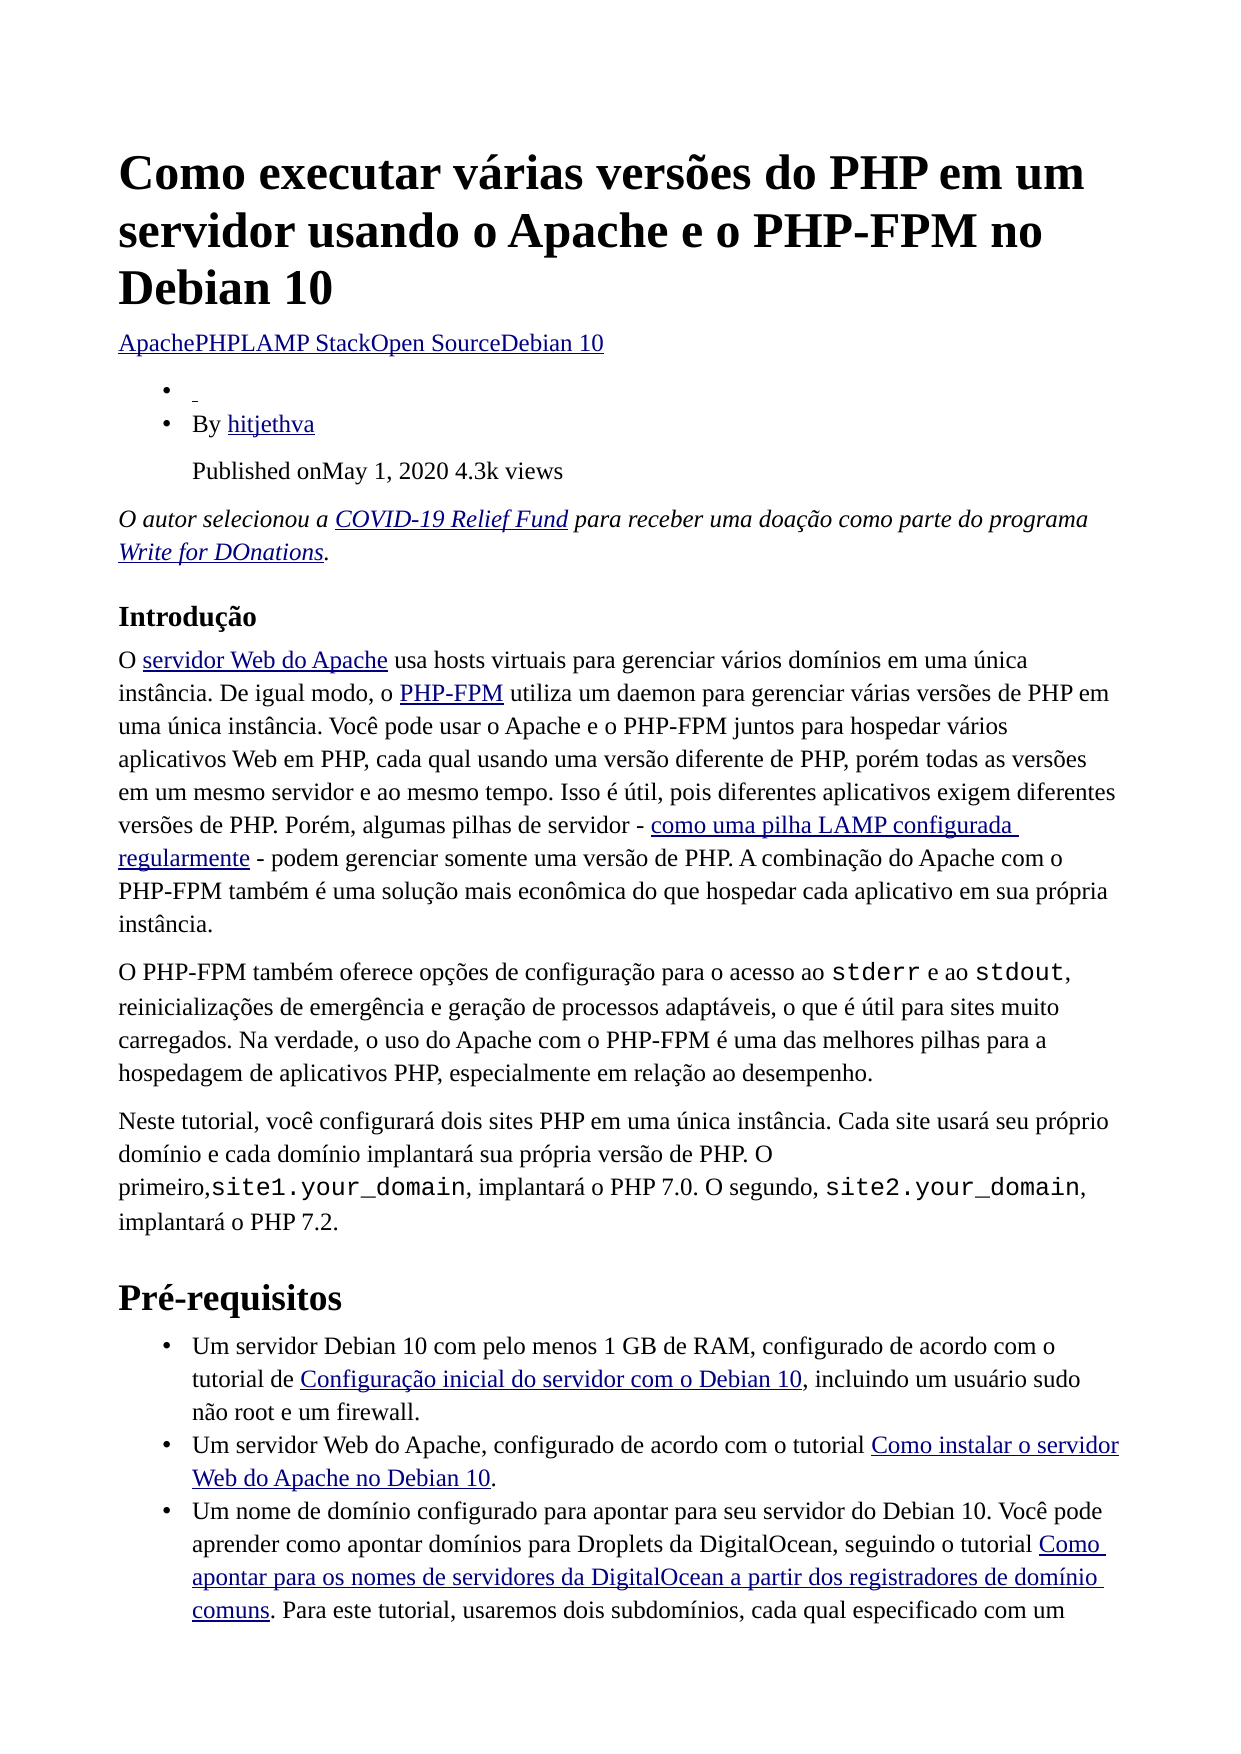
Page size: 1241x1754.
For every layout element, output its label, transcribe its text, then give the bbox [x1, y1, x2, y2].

list Published onMay 1, 2020 4.3k views [162, 456, 1122, 485]
subtitle Como executar várias versões do PHP em um servidor usando o Apache e o PHP-FPM no Debian 10 [118, 143, 1122, 316]
text O servidor Web do Apache usa hosts virtuais para gerenciar vários domínios em uma única instância. De igual modo, o PHP-FPM utiliza um daemon para gerenciar várias versões de PHP em uma única instância. Você pode usar o Apache e o PHP-FPM juntos para hospedar vários aplicativos Web em PHP, cada qual usando uma versão diferente de PHP, porém todas as versões em um mesmo servidor e ao mesmo tempo. Isso é útil, pois diferentes aplicativos exigem diferentes versões de PHP. Porém, algumas pilhas de servidor - como uma pilha LAMP configurada regularmente - podem gerenciar somente uma versão de PHP. A combinação do Apache com o PHP-FPM também é uma solução mais econômica do que hospedar cada aplicativo em sua própria instância. [118, 645, 1122, 938]
list Um servidor Debian 10 com pelo menos 1 GB de RAM, configurado de acordo com o tutorial de Configuração inicial do servidor com o Debian 10, incluindo um usuário sudo não root e um firewall. [162, 1331, 1122, 1426]
text Neste tutorial, você configurará dois sites PHP em uma única instância. Cada site usará seu próprio domínio e cada domínio implantará sua própria versão de PHP. O primeiro,site1.your_domain, implantará o PHP 7.0. O segundo, site2.your_domain, implantará o PHP 7.2. [118, 1106, 1122, 1236]
list By hitjethva [162, 409, 1122, 437]
list Um nome de domínio configurado para apontar para seu servidor do Debian 10. Você pode aprender como apontar domínios para Droplets da DigitalOcean, seguindo o tutorial Como apontar para os nomes de servidores da DigitalOcean a partir dos registradores de domínio comuns. Para este tutorial, usaremos dois subdomínios, cada qual especificado com um [162, 1496, 1122, 1624]
list Um servidor Web do Apache, configurado de acordo com o tutorial Como instalar o servidor Web do Apache no Debian 10. [162, 1430, 1122, 1492]
subtitle Pré-requisitos [118, 1275, 1122, 1318]
subtitle Introdução [118, 599, 1122, 633]
text ApachePHPLAMP StackOpen SourceDebian 10 [118, 328, 1122, 357]
text O PHP-FPM também oferece opções de configuração para o acesso ao stderr e ao stdout, reinicializações de emergência e geração de processos adaptáveis, o que é útil para sites muito carregados. Na verdade, o uso do Apache com o PHP-FPM é uma das melhores pilhas para a hospedagem de aplicativos PHP, especialmente em relação ao desempenho. [118, 957, 1122, 1087]
text O autor selecionou a COVID-19 Relief Fund​​​​​ para receber uma doação como parte do programa Write for DOnations. [118, 504, 1122, 566]
